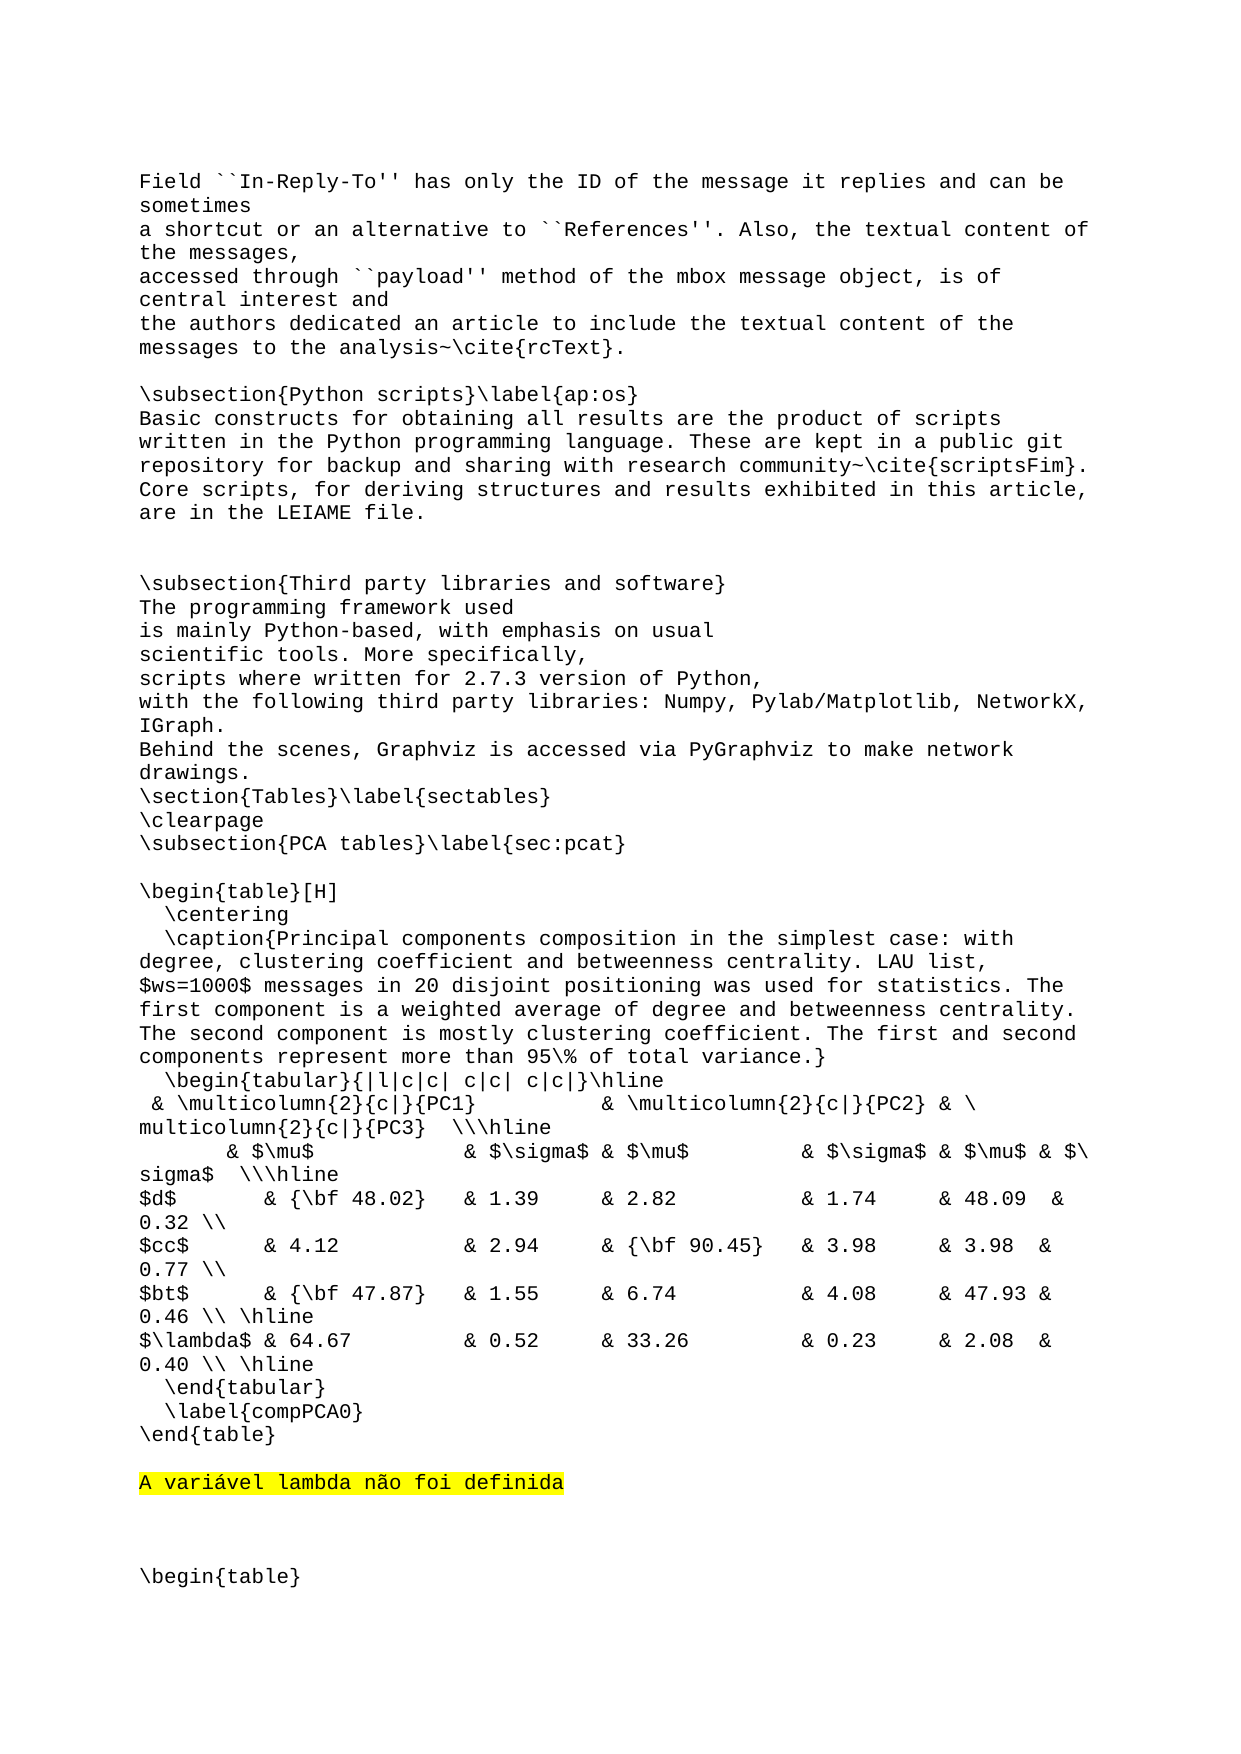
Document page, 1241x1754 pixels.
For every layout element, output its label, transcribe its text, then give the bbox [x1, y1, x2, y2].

text $d$ & {\bf 48.02} & 1.39 & 2.82 & 1.74 & 48.09 & 0.32 \\ [139, 1188, 1101, 1235]
text is mainly Python-based, with emphasis on usual [139, 621, 1101, 644]
text \subsection{Python scripts}\label{ap:os} [139, 384, 1101, 408]
text with the following third party libraries: Numpy, Pylab/Matplotlib, NetworkX, IGraph. [139, 691, 1101, 739]
text \caption{Principal components composition in the simplest case: with degree, clustering coefficient and betweenness centrality. LAU list, $ws=1000$ messages in 20 disjoint positioning was used for statistics. The first component is a weighted average of degree and betweenness centrality. The second component is mostly clustering coefficient. The first and second components represent more than 95\% of total variance.} [139, 928, 1101, 1070]
text & \multicolumn{2}{c|}{PC1} & \multicolumn{2}{c|}{PC2} & \multicolumn{2}{c|}{PC3} \\\hline [139, 1093, 1101, 1141]
text \begin{tabular}{|l|c|c| c|c| c|c|}\hline [139, 1070, 1101, 1093]
text scientific tools. More specifically, [139, 644, 1101, 668]
text a shortcut or an alternative to ``References''. Also, the textual content of the messages, [139, 218, 1101, 266]
text Field ``In-Reply-To'' has only the ID of the message it replies and can be sometimes [139, 171, 1101, 218]
text the authors dedicated an article to include the textual content of the messages to the analysis~\cite{rcText}. [139, 313, 1101, 360]
text \begin{table}[H] [139, 881, 1101, 904]
text $cc$ & 4.12 & 2.94 & {\bf 90.45} & 3.98 & 3.98 & 0.77 \\ [139, 1235, 1101, 1283]
text \label{compPCA0} [139, 1401, 1101, 1424]
text accessed through ``payload'' method of the mbox message object, is of central interest and [139, 266, 1101, 313]
text The programming framework used [139, 597, 1101, 621]
text Basic constructs for obtaining all results are the product of scripts written in the Python programming language. These are kept in a public git repository for backup and sharing with research community~\cite{scriptsFim}. Core scripts, for deriving structures and results exhibited in this article, are in the LEIAME file. [139, 408, 1101, 526]
text \centering [139, 904, 1101, 928]
text & $\mu$ & $\sigma$ & $\mu$ & $\sigma$ & $\mu$ & $\sigma$ \\\hline [139, 1141, 1101, 1188]
text Behind the scenes, Graphviz is accessed via PyGraphviz to make network drawings. [139, 739, 1101, 786]
text \begin{table} [139, 1566, 1101, 1590]
text $bt$ & {\bf 47.87} & 1.55 & 6.74 & 4.08 & 47.93 & 0.46 \\ \hline [139, 1283, 1101, 1330]
text scripts where written for 2.7.3 version of Python, [139, 668, 1101, 691]
text \subsection{Third party libraries and software} [139, 573, 1101, 597]
text \end{tabular} [139, 1377, 1101, 1401]
text \clearpage [139, 810, 1101, 833]
text $\lambda$ & 64.67 & 0.52 & 33.26 & 0.23 & 2.08 & 0.40 \\ \hline [139, 1330, 1101, 1377]
text \end{table} [139, 1424, 1101, 1448]
text \section{Tables}\label{sectables} [139, 786, 1101, 810]
text \subsection{PCA tables}\label{sec:pcat} [139, 833, 1101, 857]
text A variável lambda não foi definida [139, 1472, 1101, 1495]
